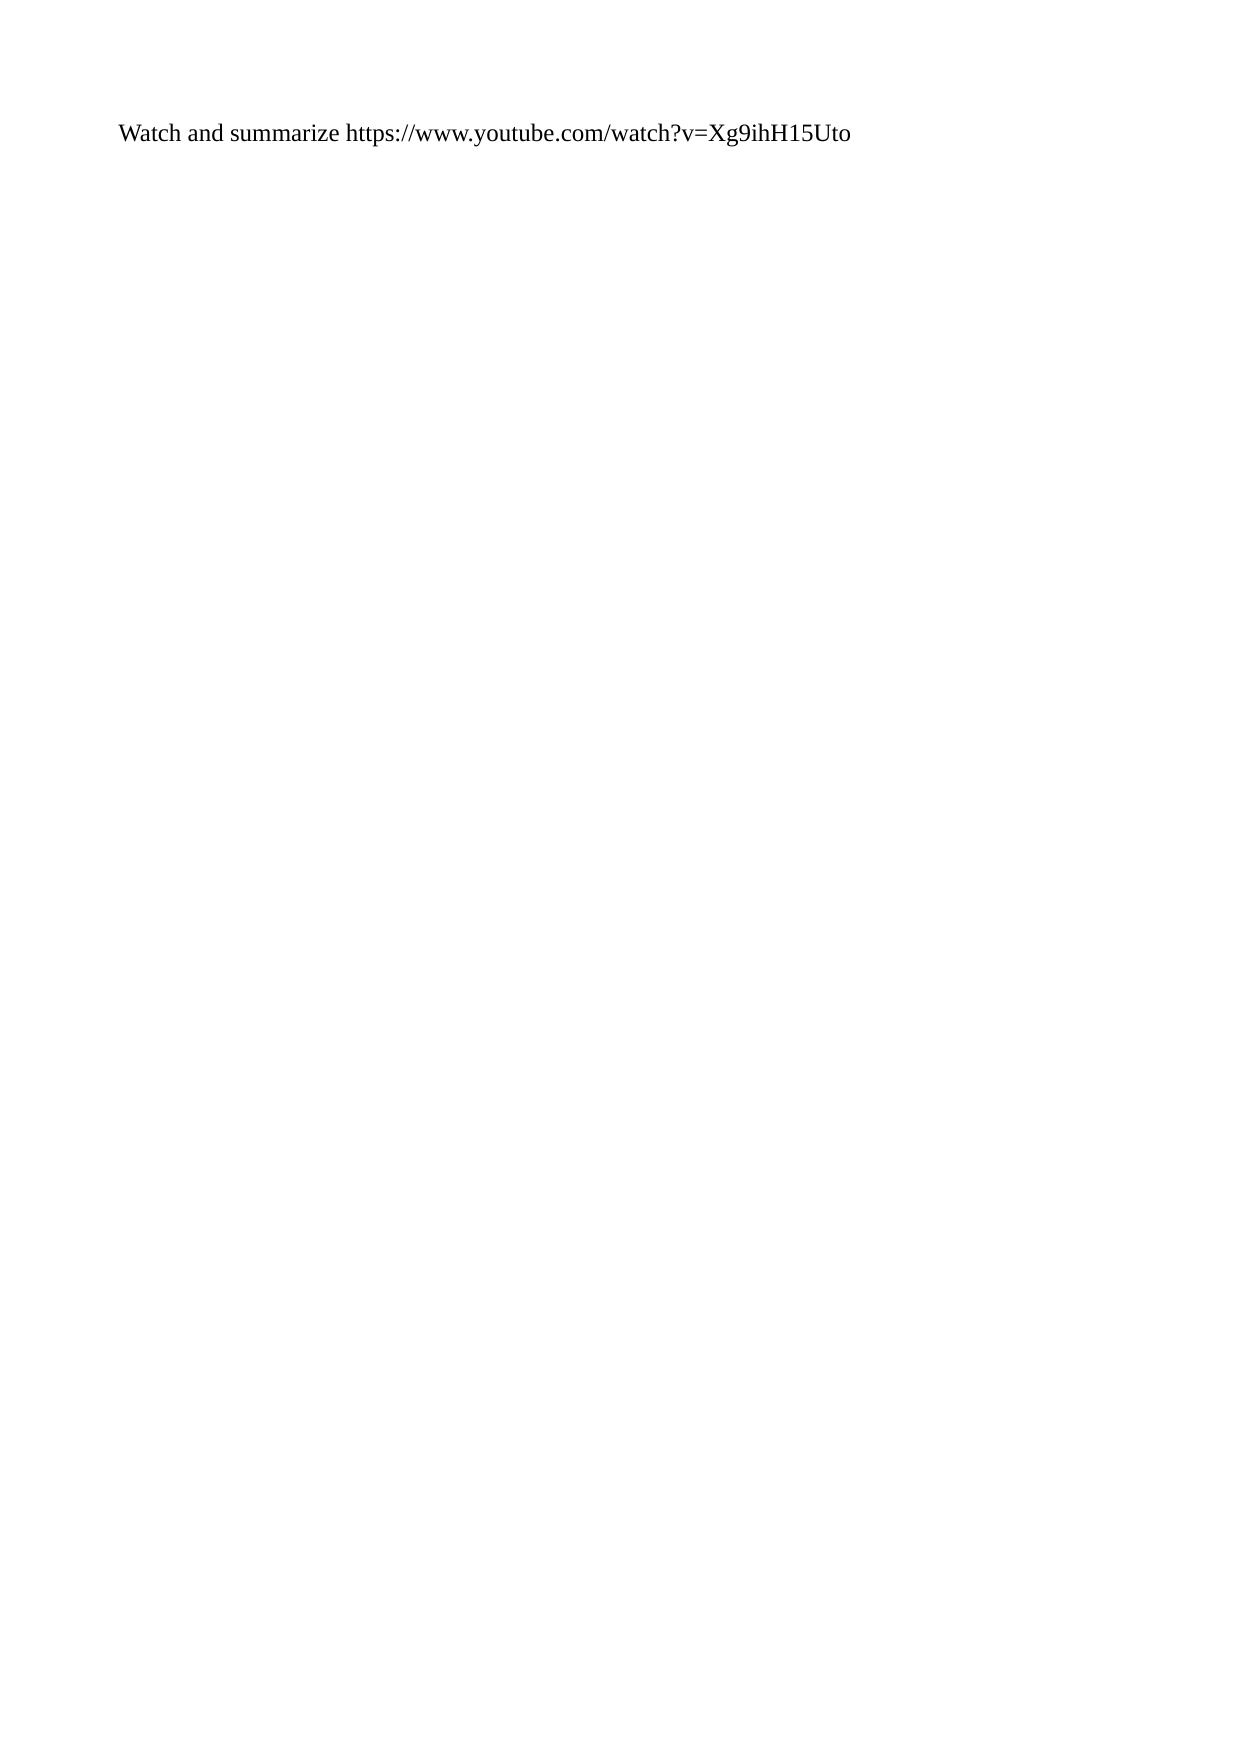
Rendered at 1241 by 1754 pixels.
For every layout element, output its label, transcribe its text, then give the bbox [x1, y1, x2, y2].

text Watch and summarize https://www.youtube.com/watch?v=Xg9ihH15Uto [118, 118, 1122, 147]
